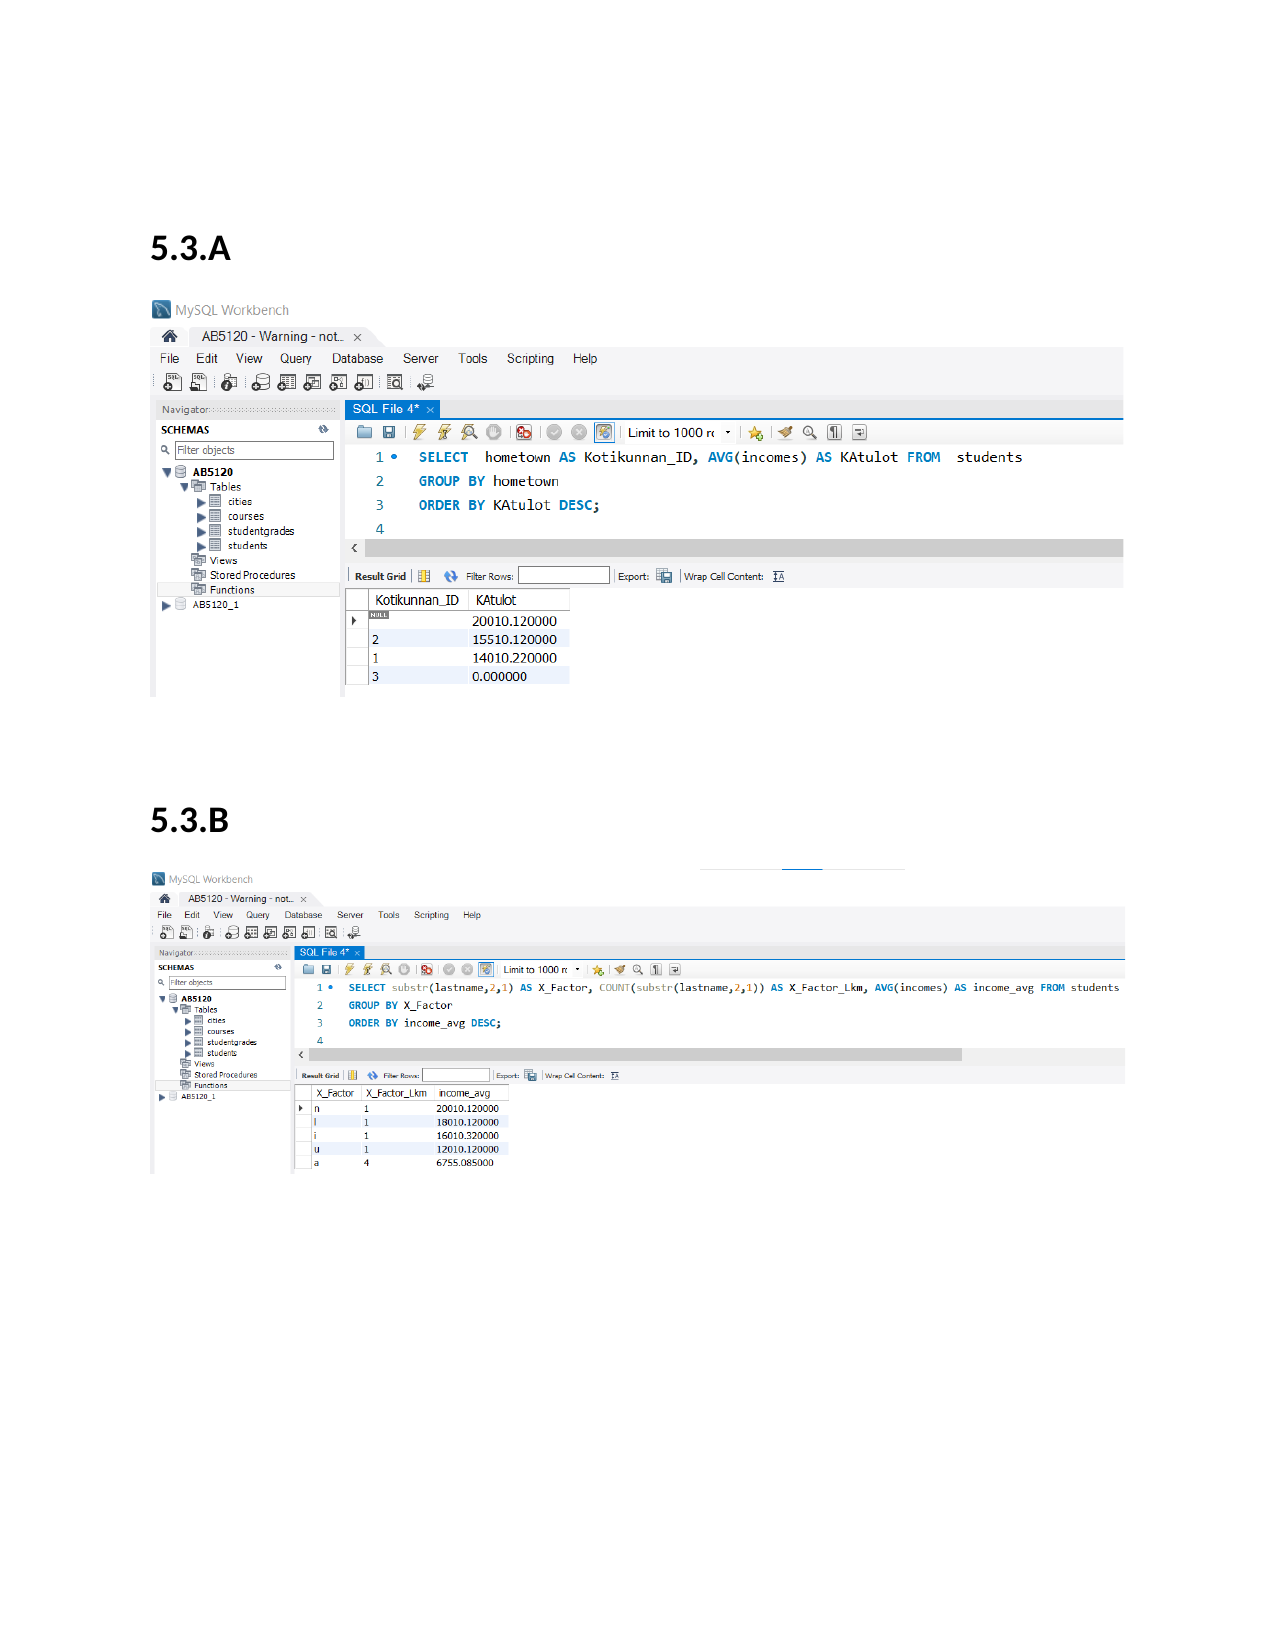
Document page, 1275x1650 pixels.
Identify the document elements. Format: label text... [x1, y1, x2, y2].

text 5.3.A [150, 223, 1125, 269]
text 5.3.B [150, 796, 1125, 841]
